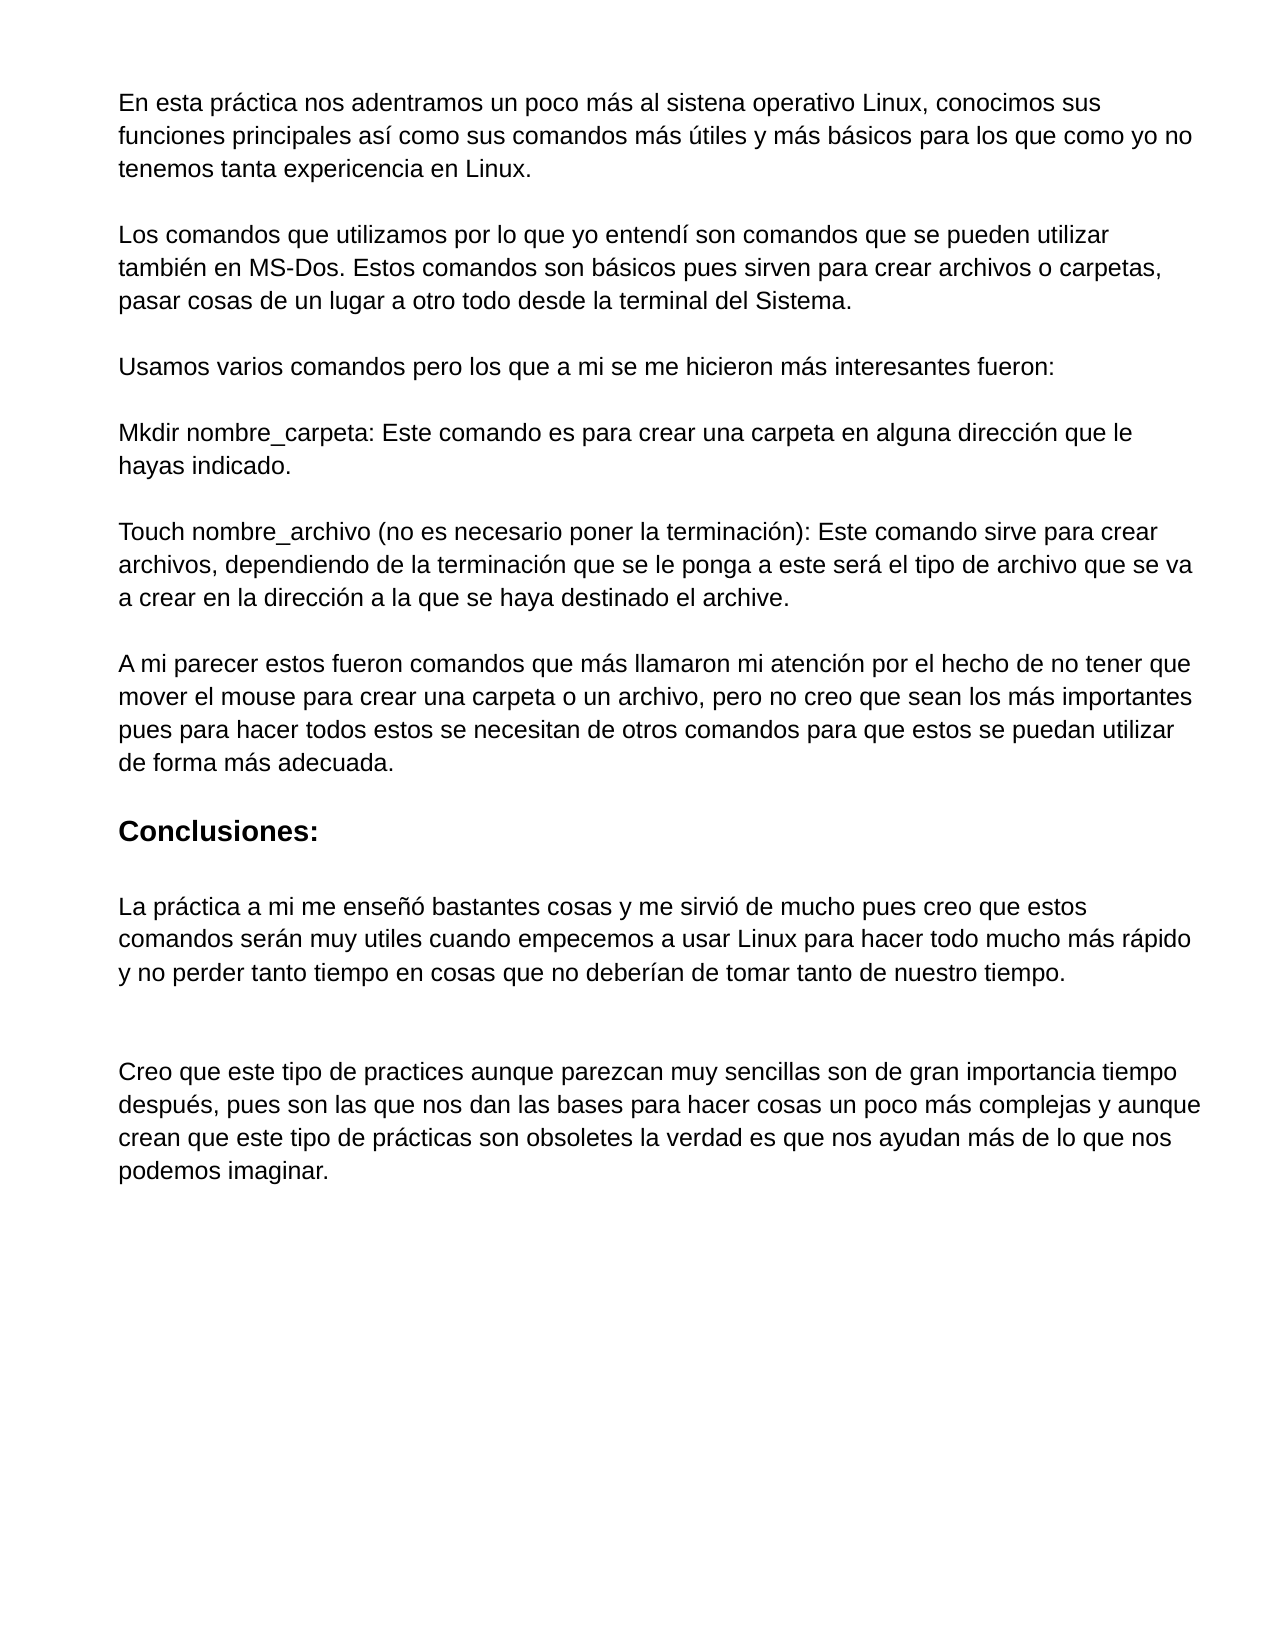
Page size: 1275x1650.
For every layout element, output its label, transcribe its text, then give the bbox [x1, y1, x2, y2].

text Creo que este tipo de practices aunque parezcan muy sencillas son de gran importancia tiempo después, pues son las que nos dan las bases para hacer cosas un poco más complejas y aunque crean que este tipo de prácticas son obsoletes la verdad es que nos ayudan más de lo que nos podemos imaginar. [118, 1057, 1205, 1184]
text Usamos varios comandos pero los que a mi se me hicieron más interesantes fueron: [118, 352, 1205, 381]
text Conclusiones: [118, 814, 1205, 848]
text Los comandos que utilizamos por lo que yo entendí son comandos que se pueden utilizar también en MS-Dos. Estos comandos son básicos pues sirven para crear archivos o carpetas, pasar cosas de un lugar a otro todo desde la terminal del Sistema. [118, 220, 1205, 315]
text Mkdir nombre_carpeta: Este comando es para crear una carpeta en alguna dirección que le hayas indicado. [118, 418, 1205, 480]
text A mi parecer estos fueron comandos que más llamaron mi atención por el hecho de no tener que mover el mouse para crear una carpeta o un archivo, pero no creo que sean los más importantes pues para hacer todos estos se necesitan de otros comandos para que estos se puedan utilizar de forma más adecuada. [118, 649, 1205, 777]
text Touch nombre_archivo (no es necesario poner la terminación): Este comando sirve para crear archivos, dependiendo de la terminación que se le ponga a este será el tipo de archivo que se va a crear en la dirección a la que se haya destinado el archive. [118, 517, 1205, 612]
text En esta práctica nos adentramos un poco más al sistena operativo Linux, conocimos sus funciones principales así como sus comandos más útiles y más básicos para los que como yo no tenemos tanta expericencia en Linux. [118, 88, 1205, 183]
text La práctica a mi me enseñó bastantes cosas y me sirvió de mucho pues creo que estos comandos serán muy utiles cuando empecemos a usar Linux para hacer todo mucho más rápido y no perder tanto tiempo en cosas que no deberían de tomar tanto de nuestro tiempo. [118, 891, 1205, 986]
